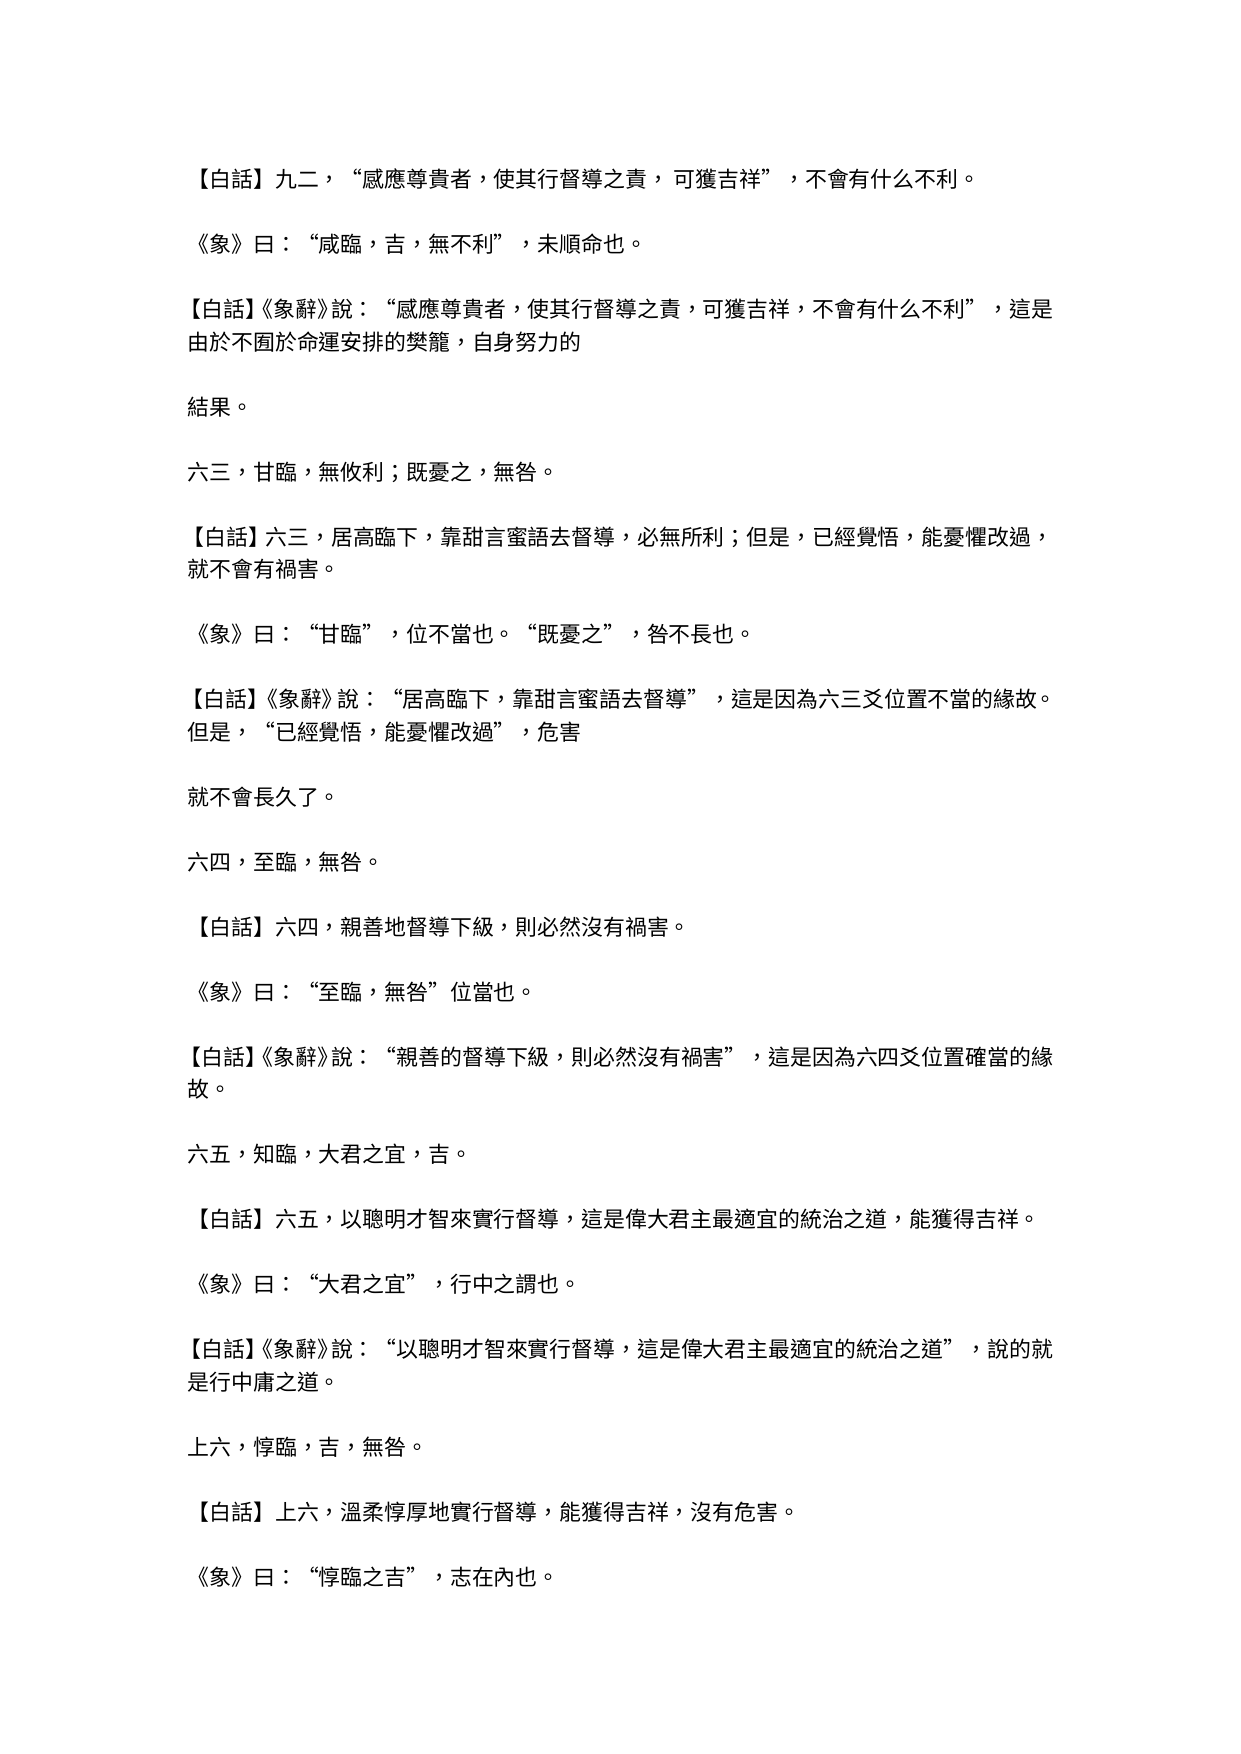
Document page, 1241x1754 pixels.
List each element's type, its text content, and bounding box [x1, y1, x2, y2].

text 就不會長久了。 [187, 779, 1053, 812]
text 【白話】六四，親善地督導下級，則必然沒有禍害。 [187, 909, 1053, 942]
text 《象》曰：“惇臨之吉”，志在內也。 [187, 1559, 1053, 1592]
text 六五，知臨，大君之宜，吉。 [187, 1137, 1053, 1169]
text 【白話】《象辭》說：“親善的督導下級，則必然沒有禍害”，這是因為六四爻位置確當的緣故。 [187, 1039, 1053, 1104]
text 上六，惇臨，吉，無咎。 [187, 1429, 1053, 1462]
text 《象》曰：“咸臨，吉，無不利”，未順命也。 [187, 227, 1053, 259]
text 【白話】六三，居高臨下，靠甜言蜜語去督導，必無所利；但是，已經覺悟，能憂懼改過，就不會有禍害。 [187, 519, 1053, 584]
text 【白話】《象辭》說：“居高臨下，靠甜言蜜語去督導”，這是因為六三爻位置不當的緣故。但是，“已經覺悟，能憂懼改過”，危害 [187, 682, 1053, 747]
text 《象》曰：“甘臨”，位不當也。“既憂之”，咎不長也。 [187, 617, 1053, 649]
text 結果。 [187, 389, 1053, 422]
text 六四，至臨，無咎。 [187, 844, 1053, 877]
text 【白話】六五，以聰明才智來實行督導，這是偉大君主最適宜的統治之道，能獲得吉祥。 [187, 1202, 1053, 1234]
text 《象》曰：“至臨，無咎”位當也。 [187, 974, 1053, 1007]
text 【白話】上六，溫柔惇厚地實行督導，能獲得吉祥，沒有危害。 [187, 1494, 1053, 1527]
text 【白話】九二，“感應尊貴者，使其行督導之責， 可獲吉祥”，不會有什么不利。 [187, 162, 1053, 194]
text 【白話】《象辭》說：“感應尊貴者，使其行督導之責，可獲吉祥，不會有什么不利”，這是由於不囿於命運安排的樊籠，自身努力的 [187, 292, 1053, 357]
text 【白話】《象辭》說：“以聰明才智來實行督導，這是偉大君主最適宜的統治之道”，說的就是行中庸之道。 [187, 1332, 1053, 1397]
text 《象》曰：“大君之宜”，行中之謂也。 [187, 1267, 1053, 1299]
text 六三，甘臨，無攸利；既憂之，無咎。 [187, 454, 1053, 487]
